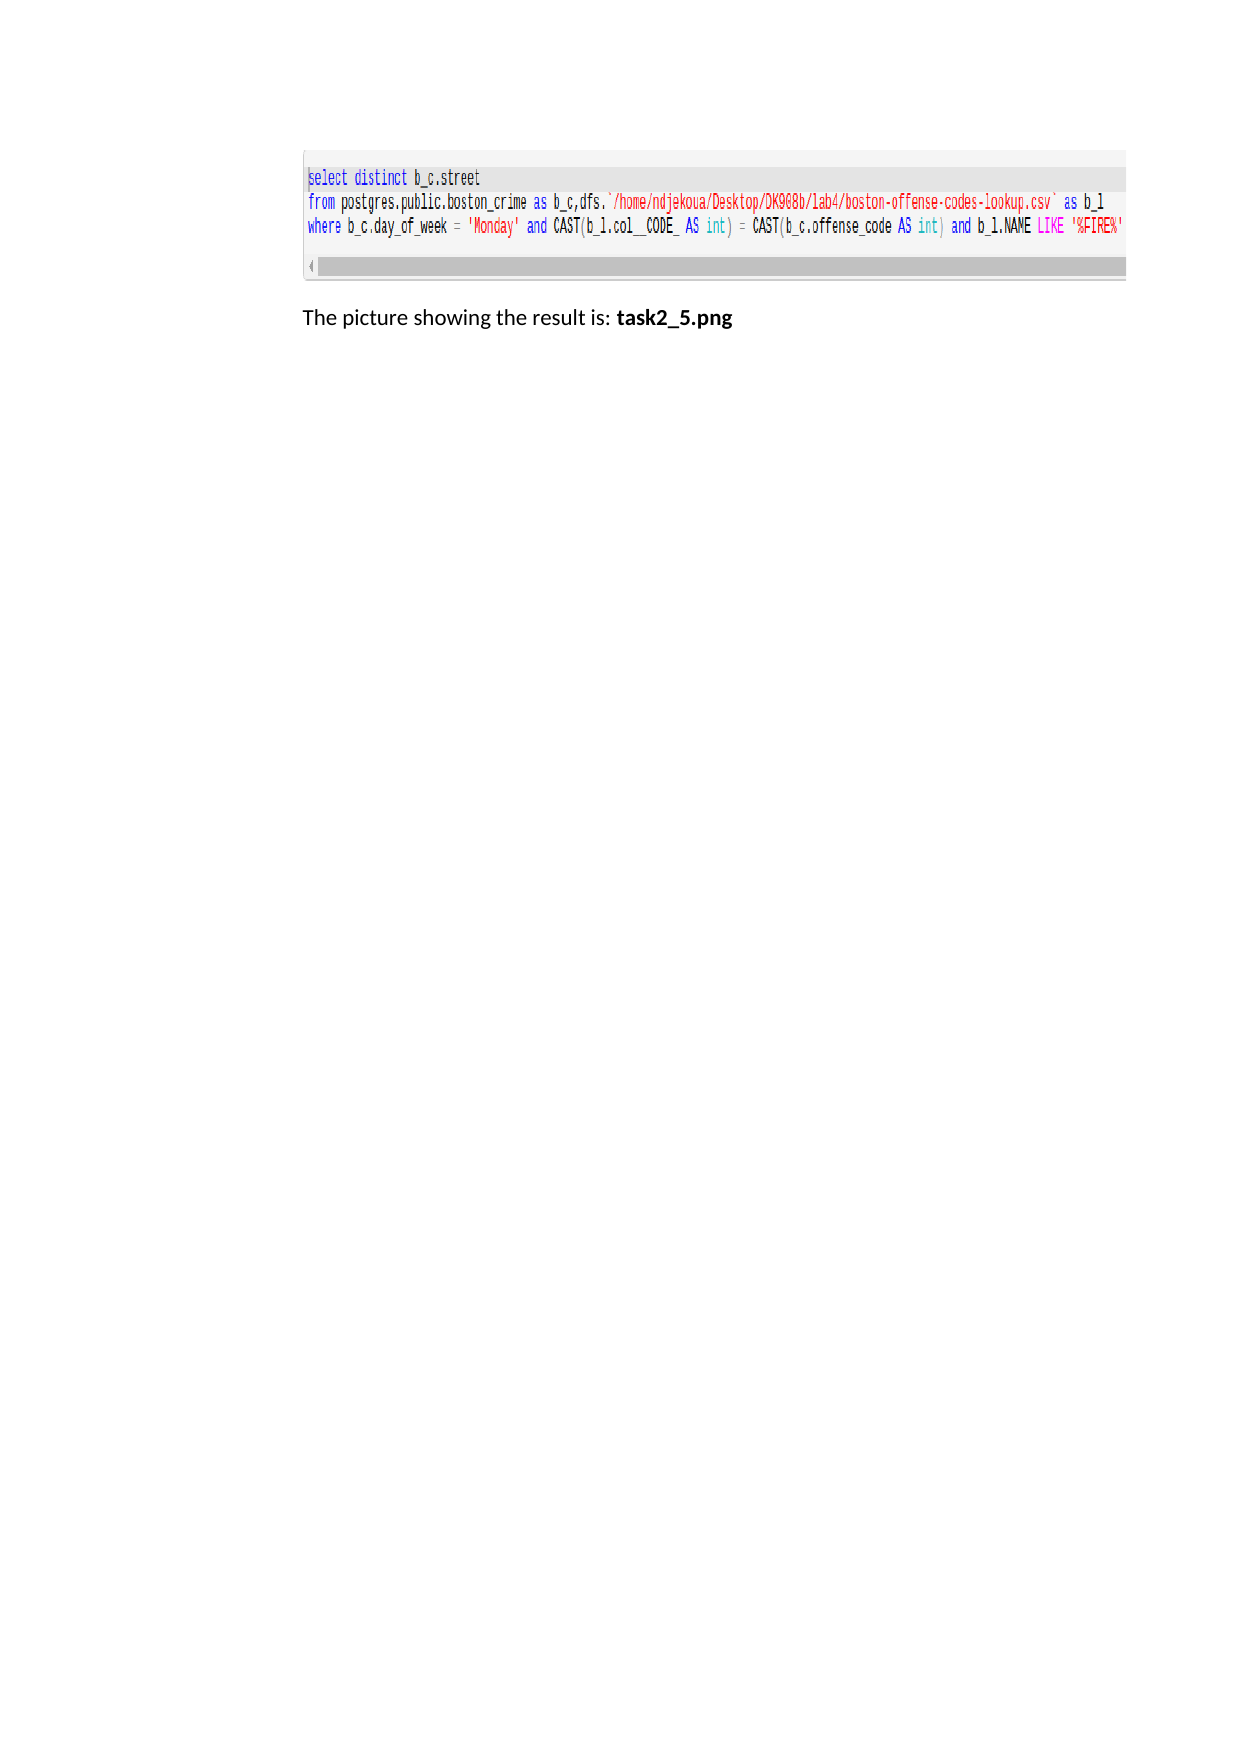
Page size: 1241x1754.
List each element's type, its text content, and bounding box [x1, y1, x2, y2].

list The picture showing the result is: task2_5.png [302, 303, 1090, 331]
